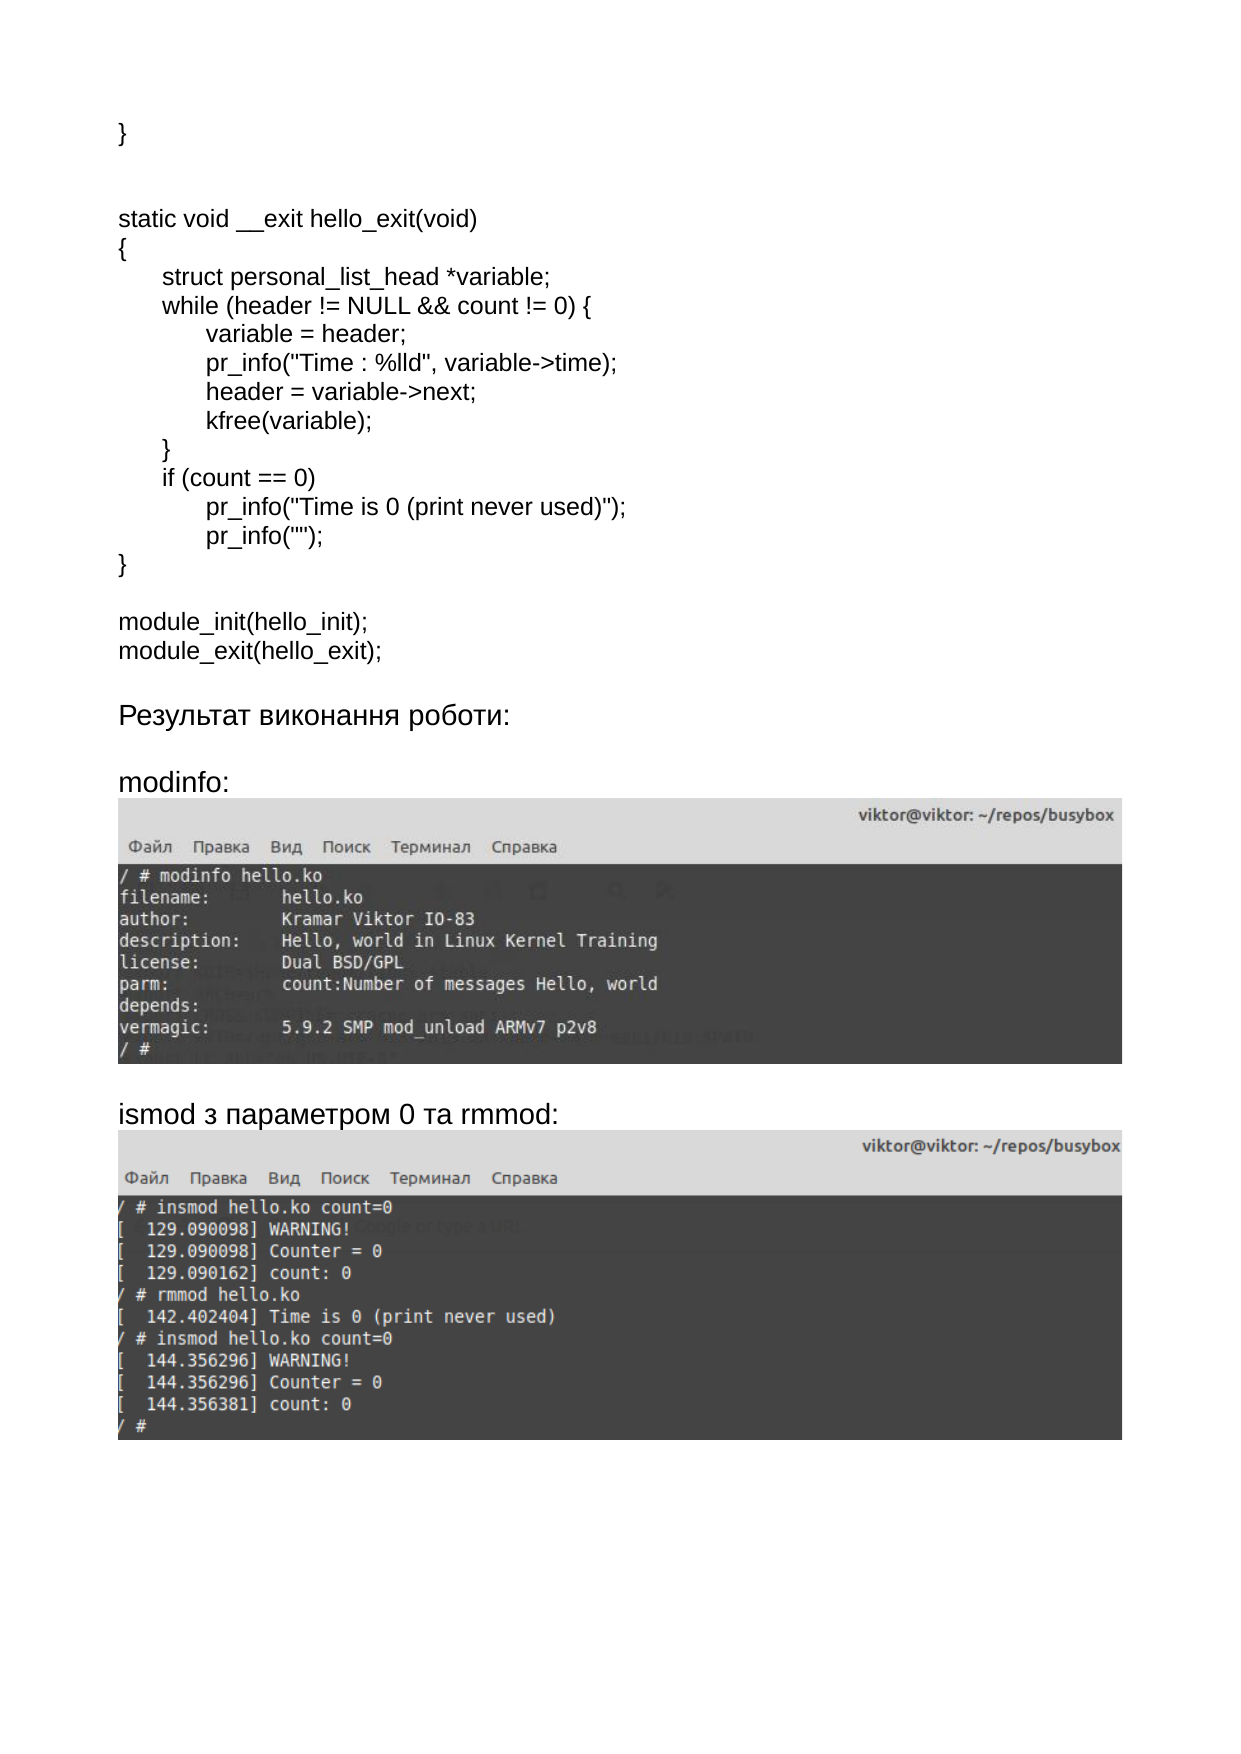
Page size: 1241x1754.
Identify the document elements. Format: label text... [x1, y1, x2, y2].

text ismod з параметром 0 та rmmod: [118, 1097, 1122, 1130]
picture [118, 798, 1123, 1064]
text pr_info("Time : %lld", variable->time); [118, 348, 1122, 377]
text } [118, 118, 1122, 147]
text variable = header; [118, 319, 1122, 348]
text if (count == 0) [118, 463, 1122, 492]
text Результат виконання роботи: [118, 698, 1122, 731]
text module_init(hello_init); [118, 607, 1122, 636]
text modinfo: [118, 765, 1122, 798]
text } [118, 434, 1122, 463]
text { [118, 233, 1122, 262]
text while (header != NULL && count != 0) { [118, 291, 1122, 319]
text module_exit(hello_exit); [118, 636, 1122, 664]
text static void __exit hello_exit(void) [118, 204, 1122, 233]
text struct personal_list_head *variable; [118, 262, 1122, 291]
picture [118, 1130, 1123, 1440]
text pr_info("Time is 0 (print never used)"); [118, 492, 1122, 521]
text pr_info(""); [118, 521, 1122, 549]
text header = variable->next; [118, 377, 1122, 406]
text } [118, 549, 1122, 578]
text kfree(variable); [118, 406, 1122, 434]
